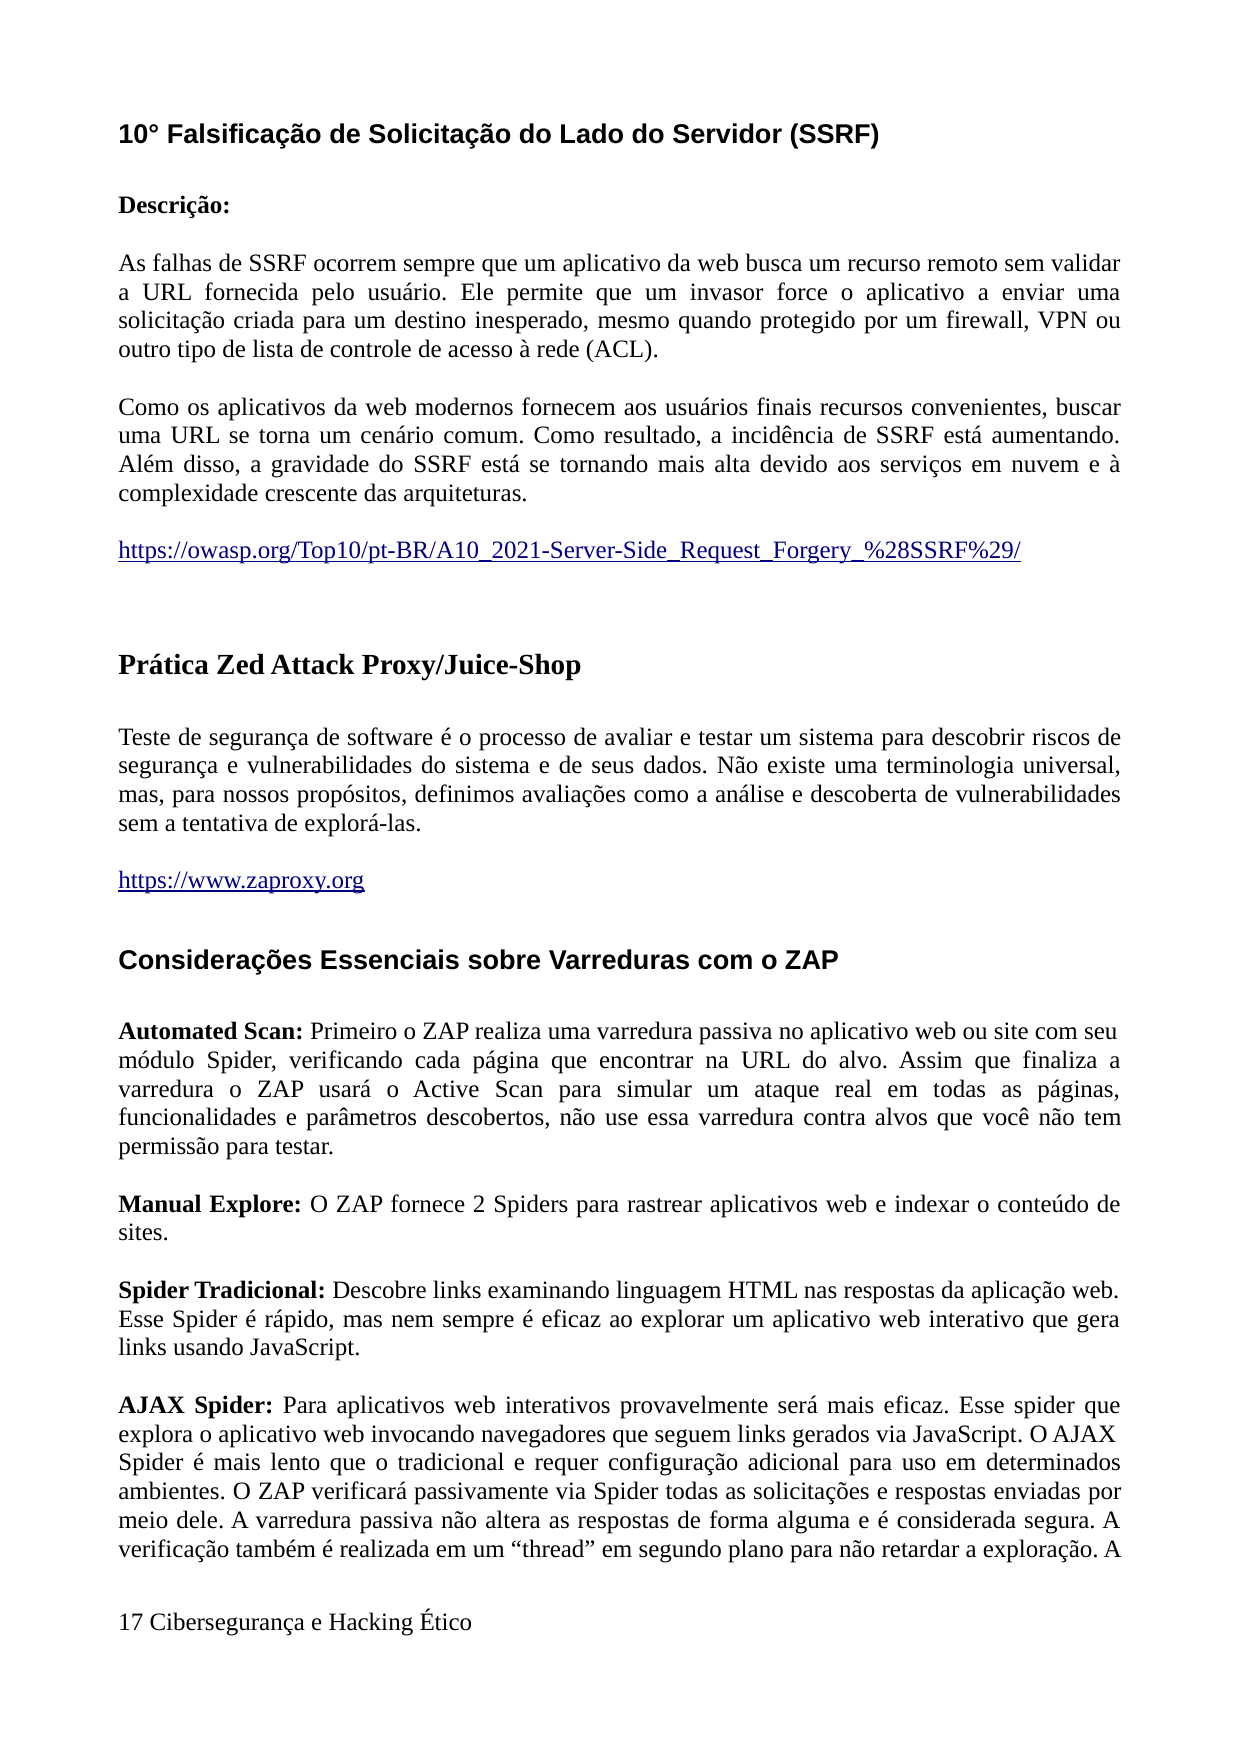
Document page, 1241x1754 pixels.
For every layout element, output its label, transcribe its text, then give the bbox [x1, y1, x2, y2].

text Spider Tradicional: Descobre links examinando linguagem HTML nas respostas da aplicação web. [118, 1275, 1122, 1304]
text Manual Explore: O ZAP fornece 2 Spiders para rastrear aplicativos web e indexar o conteúdo de sites. [118, 1189, 1122, 1246]
subtitle Considerações Essenciais sobre Varreduras com o ZAP [118, 944, 1122, 975]
text Teste de segurança de software é o processo de avaliar e testar um sistema para descobrir riscos de segurança e vulnerabilidades do sistema e de seus dados. Não existe uma terminologia universal, mas, para nossos propósitos, definimos avaliações como a análise e descoberta de vulnerabilidades sem a tentativa de explorá-las. [118, 722, 1122, 837]
subtitle 10° Falsificação de Solicitação do Lado do Servidor (SSRF) [118, 118, 1122, 149]
text Automated Scan: Primeiro o ZAP realiza uma varredura passiva no aplicativo web ou site com seu [118, 1016, 1122, 1045]
text https://owasp.org/Top10/pt-BR/A10_2021-Server-Side_Request_Forgery_%28SSRF%29/ [118, 536, 1122, 564]
text As falhas de SSRF ocorrem sempre que um aplicativo da web busca um recurso remoto sem validar a URL fornecida pelo usuário. Ele permite que um invasor force o aplicativo a enviar uma solicitação criada para um destino inesperado, mesmo quando protegido por um firewall, VPN ou outro tipo de lista de controle de acesso à rede (ACL). [118, 248, 1122, 363]
text https://www.zaproxy.org [118, 865, 1122, 894]
text Descrição: [118, 191, 1122, 219]
text AJAX Spider: Para aplicativos web interativos provavelmente será mais eficaz. Esse spider que explora o aplicativo web invocando navegadores que seguem links gerados via JavaScript. O AJAX [118, 1390, 1122, 1447]
subtitle Prática Zed Attack Proxy/Juice-Shop [118, 647, 1122, 680]
text Spider é mais lento que o tradicional e requer configuração adicional para uso em determinados ambientes. O ZAP verificará passivamente via Spider todas as solicitações e respostas enviadas por meio dele. A varredura passiva não altera as respostas de forma alguma e é considerada segura. A verificação também é realizada em um “thread” em segundo plano para não retardar a exploração. A [118, 1447, 1122, 1562]
text módulo Spider, verificando cada página que encontrar na URL do alvo. Assim que finaliza a varredura o ZAP usará o Active Scan para simular um ataque real em todas as páginas, funcionalidades e parâmetros descobertos, não use essa varredura contra alvos que você não tem permissão para testar. [118, 1045, 1122, 1160]
text Como os aplicativos da web modernos fornecem aos usuários finais recursos convenientes, buscar uma URL se torna um cenário comum. Como resultado, a incidência de SSRF está aumentando. Além disso, a gravidade do SSRF está se tornando mais alta devido aos serviços em nuvem e à complexidade crescente das arquiteturas. [118, 392, 1122, 507]
text Esse Spider é rápido, mas nem sempre é eficaz ao explorar um aplicativo web interativo que gera links usando JavaScript. [118, 1304, 1122, 1361]
